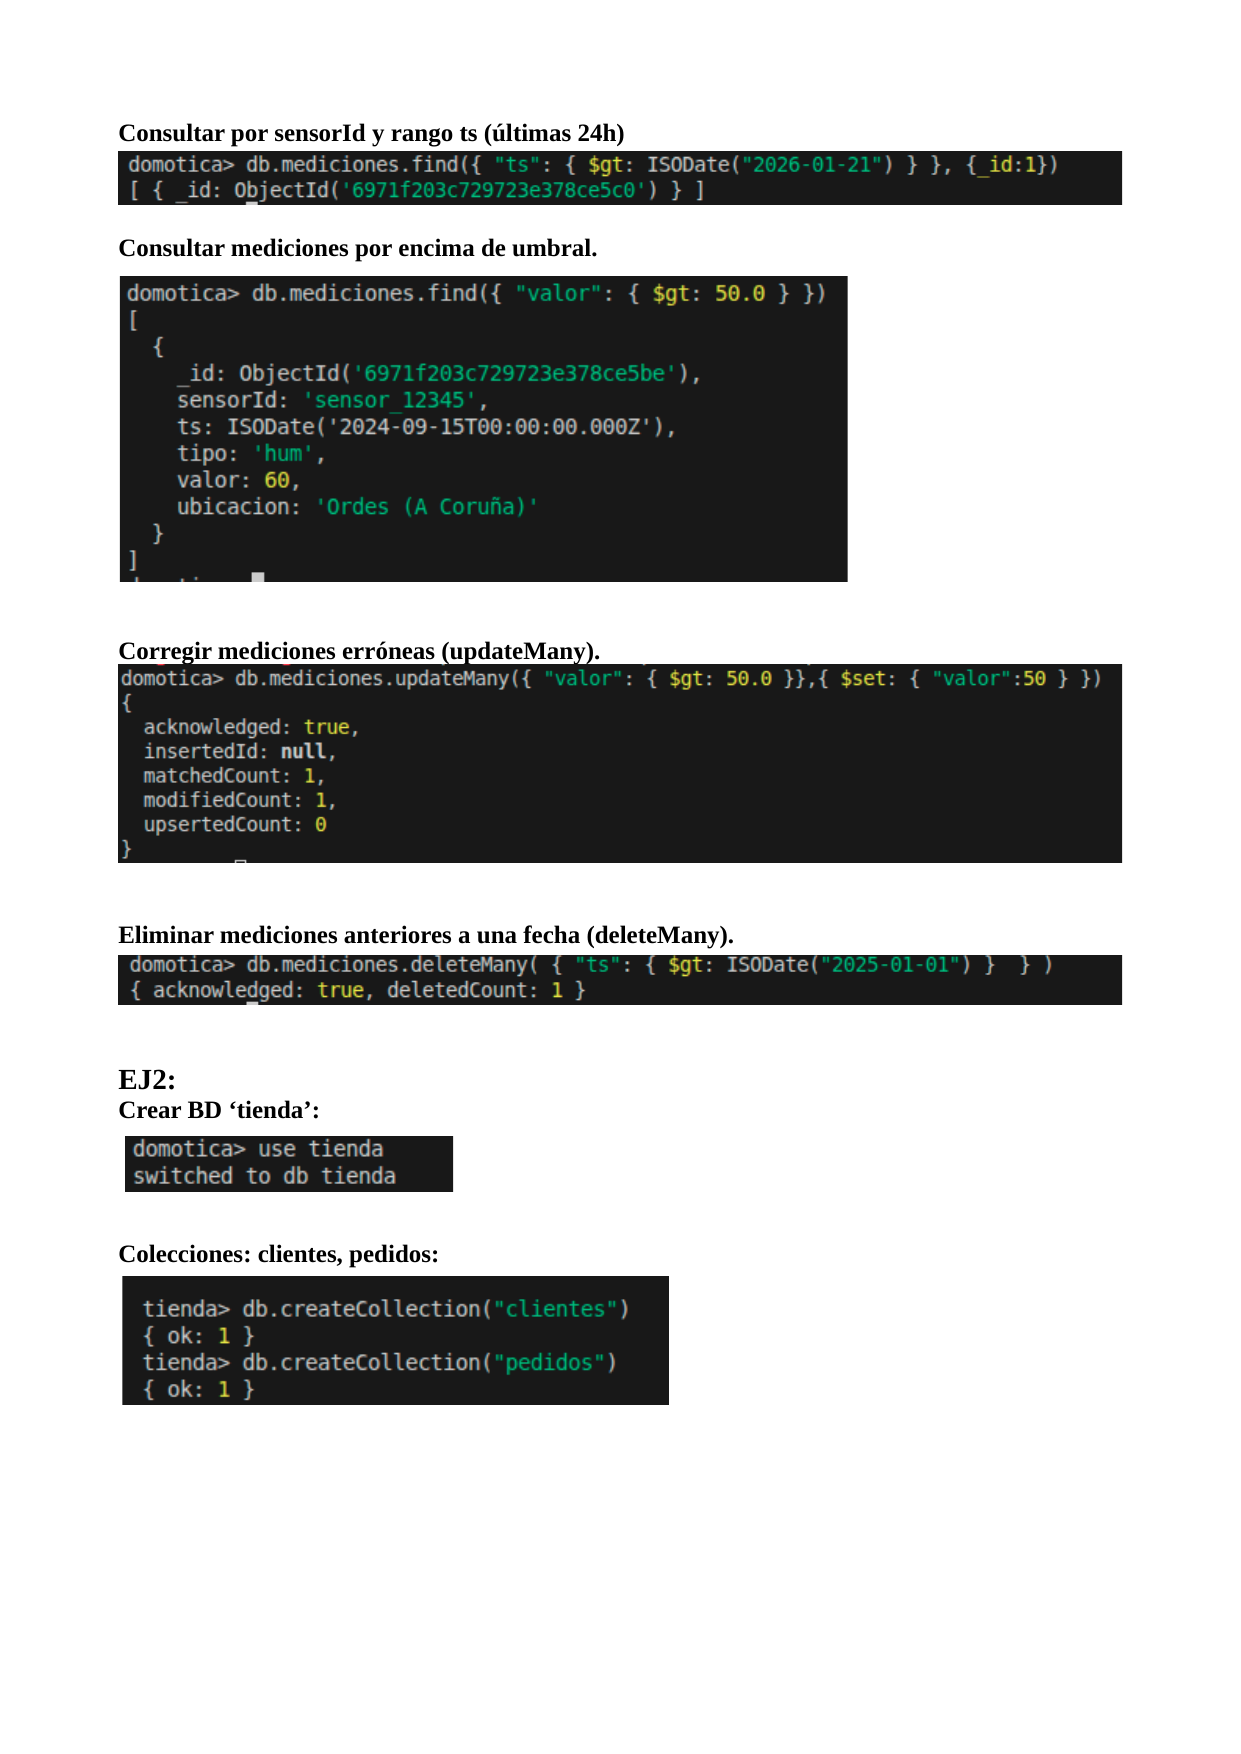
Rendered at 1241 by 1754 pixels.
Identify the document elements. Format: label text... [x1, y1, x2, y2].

text Consultar mediciones por encima de umbral. [118, 233, 1122, 262]
text Eliminar mediciones anteriores a una fecha (deleteMany). [118, 920, 1122, 949]
picture [122, 1276, 669, 1405]
text Consultar por sensorId y rango ts (últimas 24h) [118, 118, 1122, 147]
picture [119, 276, 848, 582]
picture [118, 151, 1123, 205]
text Crear BD ‘tienda’: [118, 1096, 1122, 1124]
picture [118, 664, 1123, 863]
text Corregir mediciones erróneas (updateMany). [118, 636, 1122, 664]
picture [118, 955, 1123, 1005]
text Colecciones: clientes, pedidos: [118, 1239, 1122, 1268]
picture [125, 1136, 454, 1192]
text EJ2: [118, 1062, 1122, 1096]
